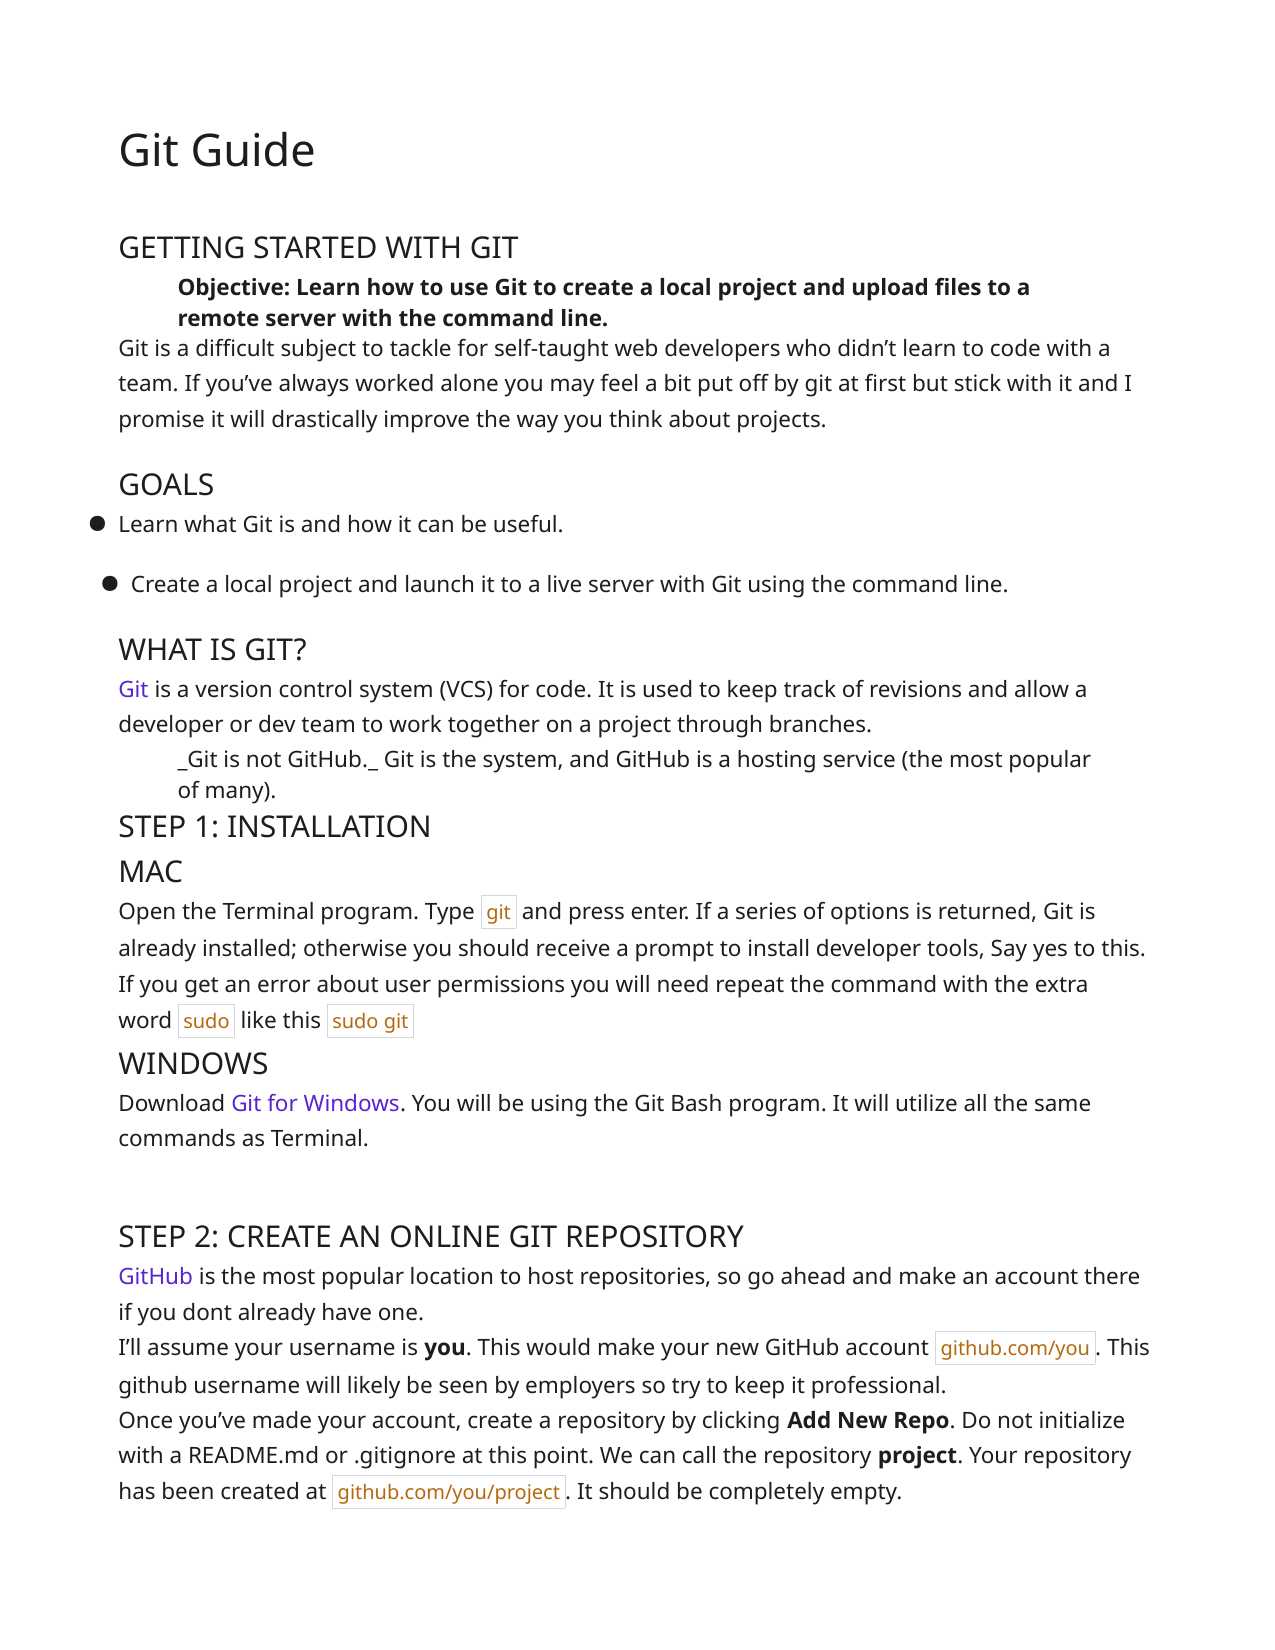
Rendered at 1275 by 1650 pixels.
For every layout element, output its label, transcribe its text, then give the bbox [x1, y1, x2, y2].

text Once you’ve made your account, create a repository by clicking Add New Repo. Do not initialize with a README.md or .gitignore at this point. We can call the repository project. Your repository has been created at github.com/you/project. It should be completely empty. [118, 1404, 1157, 1508]
subtitle STEP 1: INSTALLATION [118, 805, 1157, 846]
text Open the Terminal program. Type git and press enter. If a series of options is returned, Git is already installed; otherwise you should receive a prompt to install developer tools, Say yes to this. If you get an error about user permissions you will need repeat the command with the extra word sudo like this sudo git [118, 895, 1157, 1037]
text I’ll assume your username is you. This would make your new GitHub account github.com/you. This github username will likely be seen by employers so try to keep it professional. [118, 1331, 1157, 1399]
text _Git is not GitHub._ Git is the system, and GitHub is a hosting service (the most popular of many). [177, 744, 1098, 805]
subtitle GETTING STARTED WITH GIT [118, 226, 1157, 267]
list Create a local project and launch it to a live server with Git using the command line. [131, 568, 1157, 599]
subtitle GOALS [118, 463, 1157, 504]
text Git is a version control system (VCS) for code. It is used to keep track of revisions and allow a developer or dev team to work together on a project through branches. [118, 673, 1157, 739]
text Objective: Learn how to use Git to create a local project and upload files to a remote server with the command line. [177, 271, 1098, 333]
subtitle WINDOWS [118, 1042, 1157, 1083]
subtitle MAC [118, 850, 1157, 891]
text GitHub is the most popular location to host repositories, so go ahead and make an account there if you dont already have one. [118, 1261, 1157, 1326]
subtitle WHAT IS GIT? [118, 628, 1157, 669]
subtitle STEP 2: CREATE AN ONLINE GIT REPOSITORY [118, 1216, 1157, 1257]
list Learn what Git is and how it can be useful. [118, 508, 1157, 539]
text Git Guide [118, 118, 1157, 179]
text Download Git for Windows. You will be using the Git Bash program. It will utilize all the same commands as Terminal. [118, 1087, 1157, 1153]
text Git is a difficult subject to tackle for self-taught web developers who didn’t learn to code with a team. If you’ve always worked alone you may feel a bit put off by git at first but stick with it and I promise it will drastically improve the way you think about projects. [118, 333, 1157, 434]
